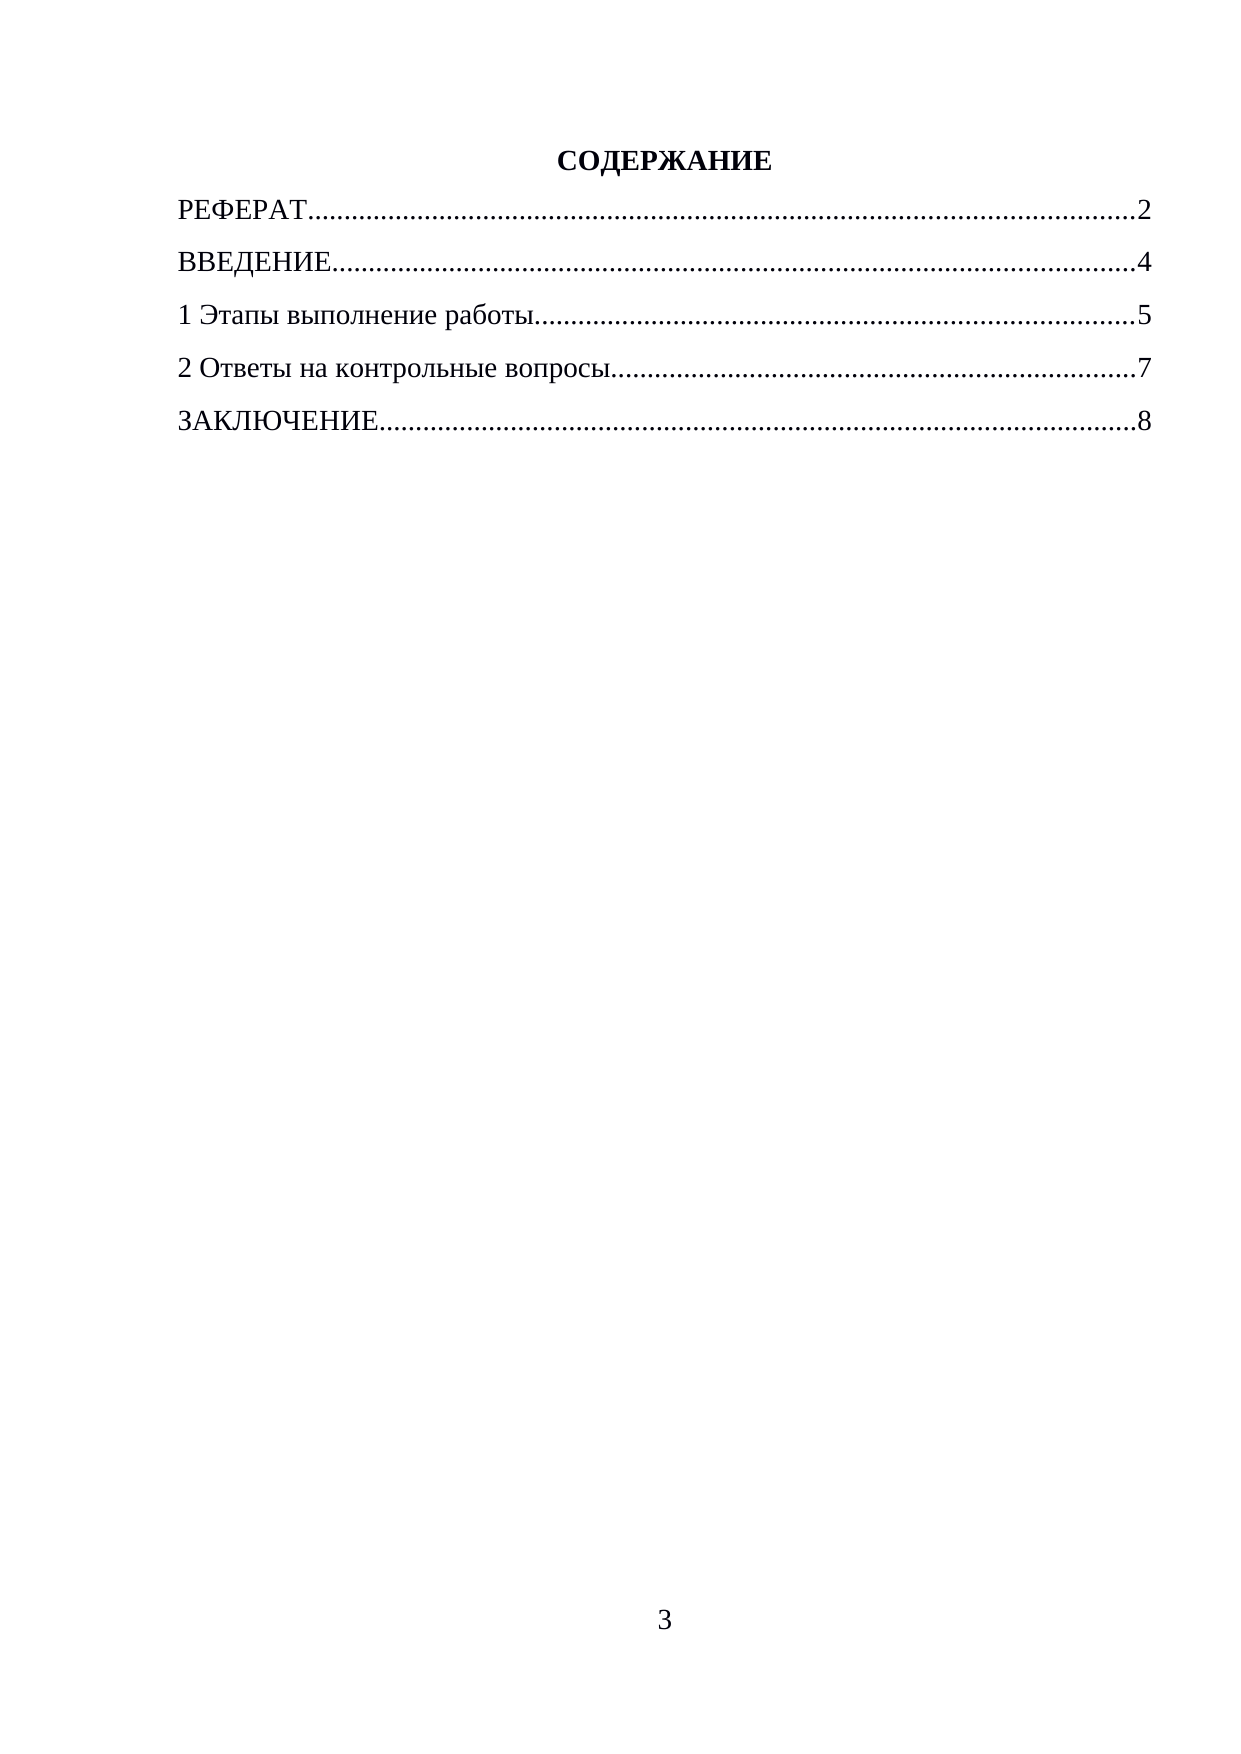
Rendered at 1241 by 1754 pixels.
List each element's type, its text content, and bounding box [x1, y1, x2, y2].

text ВВЕДЕНИЕ 4 [177, 244, 1152, 278]
text РЕФЕРАТ 2 [177, 192, 1152, 225]
subtitle СОДЕРЖАНИЕ [177, 143, 1152, 177]
text ЗАКЛЮЧЕНИЕ 8 [177, 403, 1152, 437]
text 2 Ответы на контрольные вопросы. 7 [177, 350, 1152, 384]
text 1 Этапы выполнение работы 5 [177, 297, 1152, 331]
